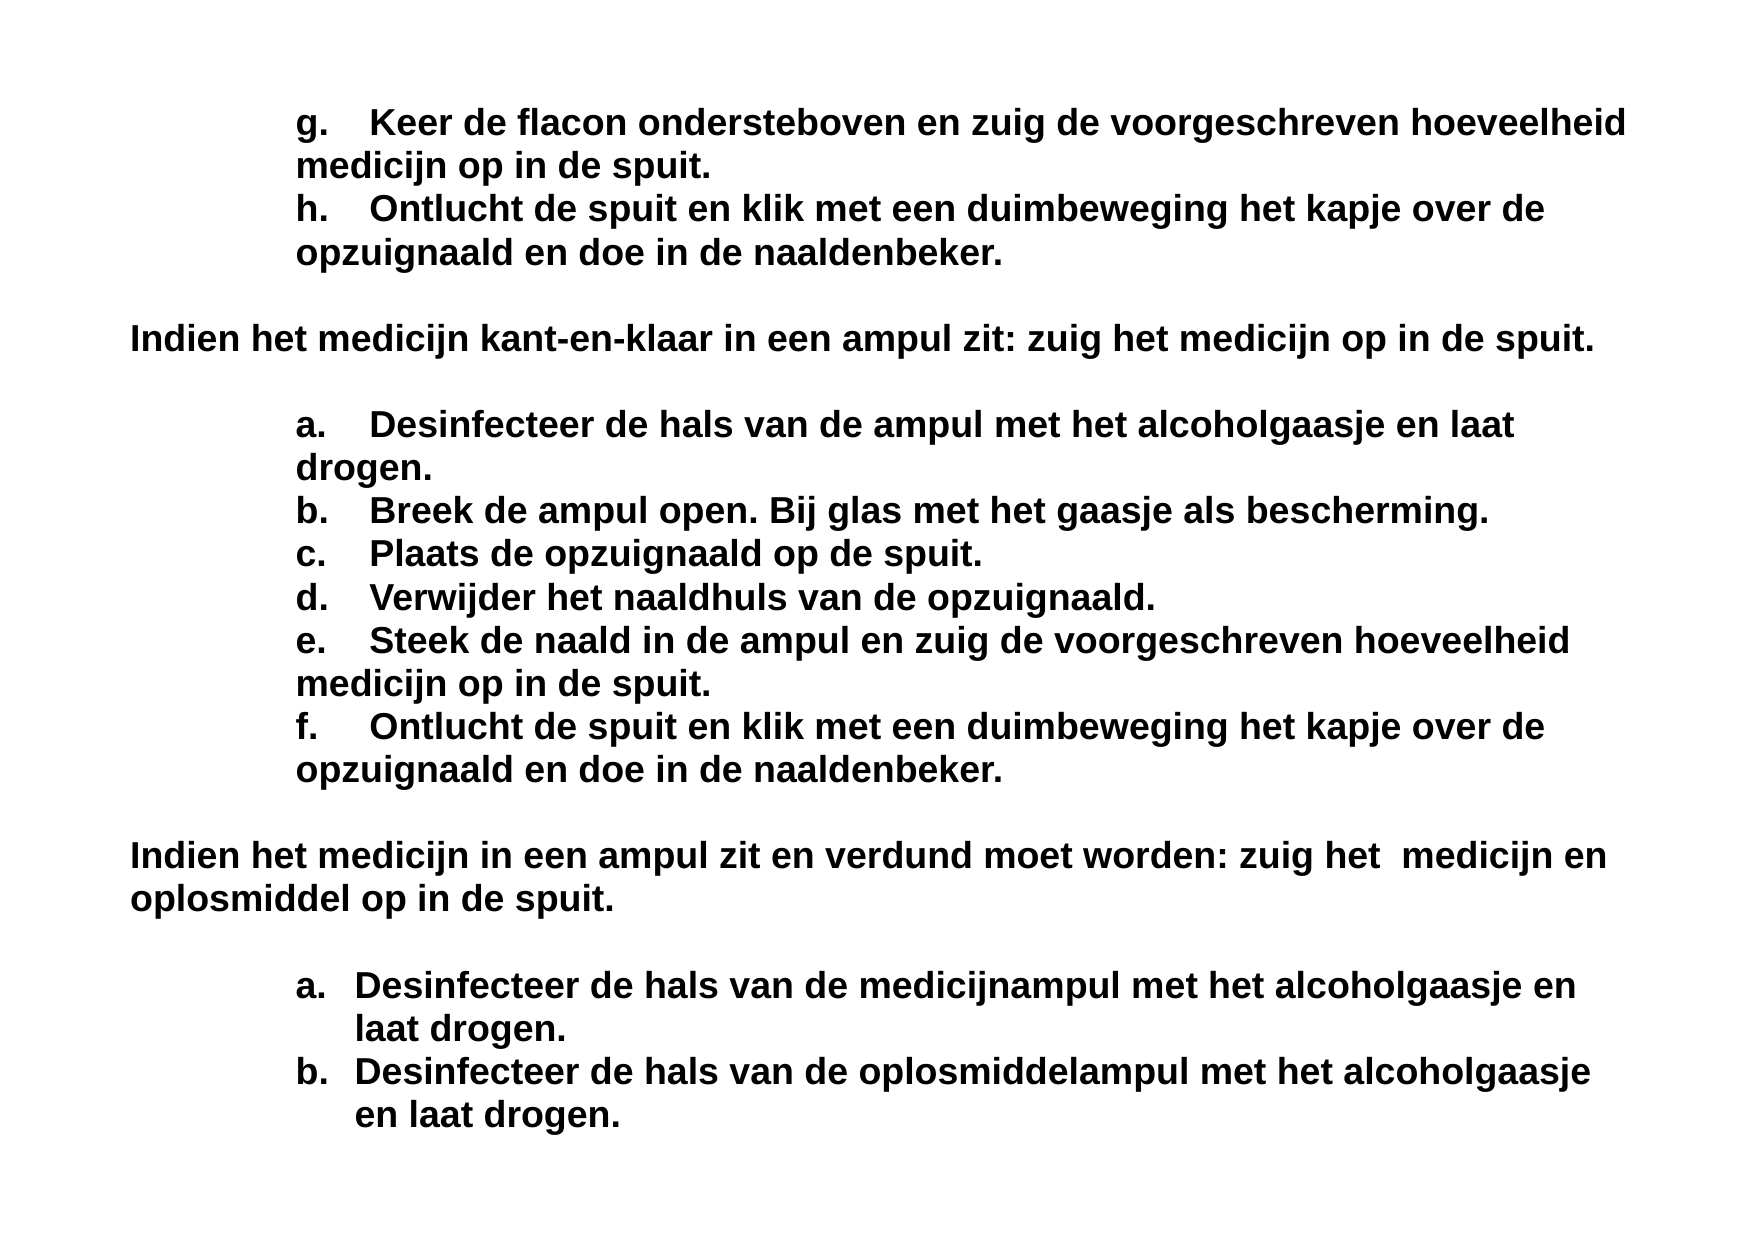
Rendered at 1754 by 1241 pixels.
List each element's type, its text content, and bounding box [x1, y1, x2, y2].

list Plaats de opzuignaald op de spuit. [295, 532, 1636, 575]
subtitle Desinfecteer de hals van de medicijnampul met het alcoholgaasje en laat drogen. [295, 963, 1636, 1049]
list Breek de ampul open. Bij glas met het gaasje als bescherming. [295, 488, 1636, 532]
list Ontlucht de spuit en klik met een duimbeweging het kapje over de opzuignaald en doe in de naaldenbeker. [295, 704, 1636, 790]
list Verwijder het naaldhuls van de opzuignaald. [295, 575, 1636, 618]
list Desinfecteer de hals van de ampul met het alcoholgaasje en laat drogen. [295, 402, 1636, 488]
list Keer de flacon ondersteboven en zuig de voorgeschreven hoeveelheid medicijn op in de spuit. [295, 100, 1636, 187]
subtitle Indien het medicijn kant-en-klaar in een ampul zit: zuig het medicijn op in de spuit. [130, 316, 1636, 359]
list Steek de naald in de ampul en zuig de voorgeschreven hoeveelheid medicijn op in de spuit. [295, 618, 1636, 704]
subtitle Desinfecteer de hals van de oplosmiddelampul met het alcoholgaasje en laat drogen. [295, 1049, 1636, 1135]
list Ontlucht de spuit en klik met een duimbeweging het kapje over de opzuignaald en doe in de naaldenbeker. [295, 187, 1636, 273]
subtitle Indien het medicijn in een ampul zit en verdund moet worden: zuig het medicijn en oplosmiddel op in de spuit. [130, 833, 1636, 920]
